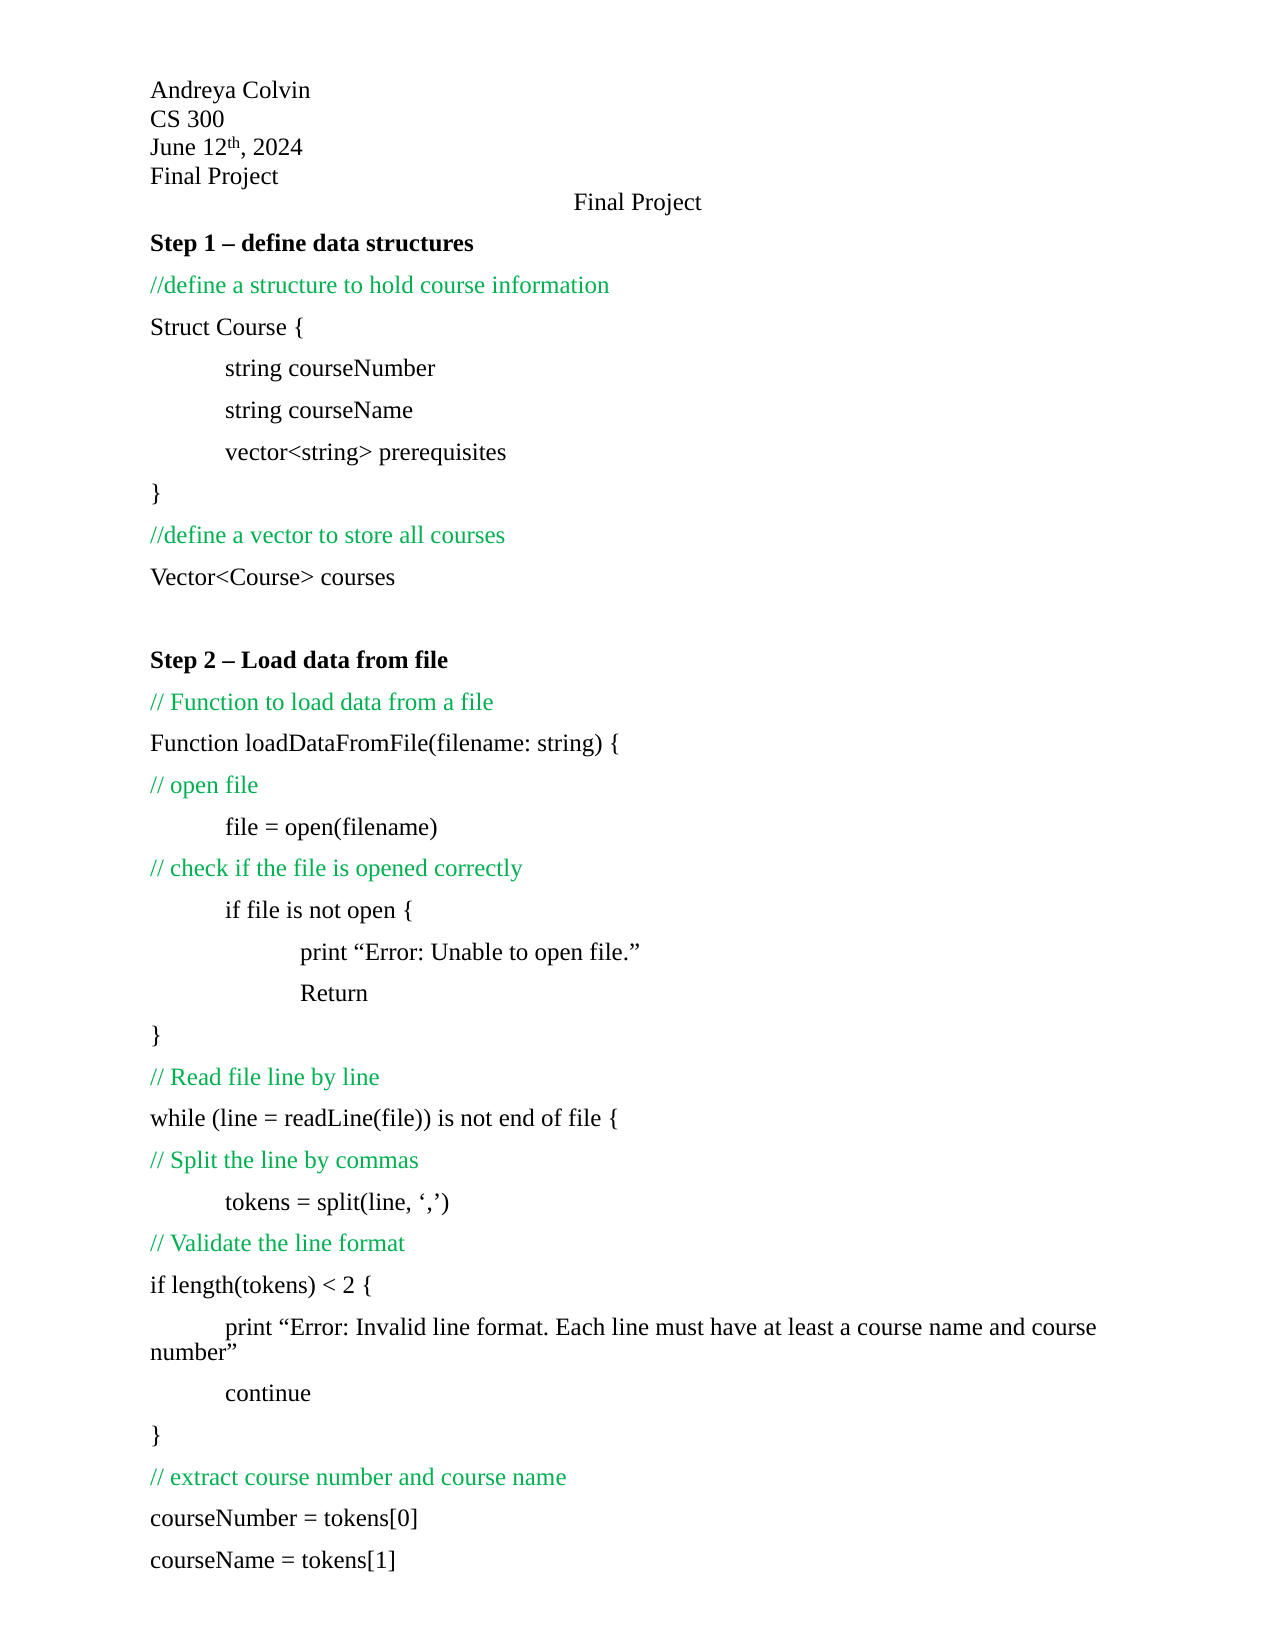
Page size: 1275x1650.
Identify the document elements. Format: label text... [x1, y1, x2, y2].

text } [150, 1423, 1125, 1448]
text string courseName [150, 398, 1125, 423]
text vector<string> prerequisites [150, 440, 1125, 465]
text // Read file line by line [150, 1065, 1125, 1090]
text Final Project [150, 190, 1125, 215]
text while (line = readLine(file)) is not end of file { [150, 1107, 1125, 1132]
text print “Error: Invalid line format. Each line must have at least a course name and course number” [150, 1315, 1125, 1365]
text Function loadDataFromFile(filename: string) { [150, 732, 1125, 757]
text if file is not open { [150, 898, 1125, 923]
text tokens = split(line, ‘,’) [150, 1190, 1125, 1215]
text // Function to load data from a file [150, 690, 1125, 715]
text //define a vector to store all courses [150, 523, 1125, 548]
text // check if the file is opened correctly [150, 857, 1125, 882]
text courseName = tokens[1] [150, 1548, 1125, 1573]
text // open file [150, 773, 1125, 798]
text // Validate the line format [150, 1232, 1125, 1257]
text // extract course number and course name [150, 1465, 1125, 1490]
text courseNumber = tokens[0] [150, 1507, 1125, 1532]
text } [150, 482, 1125, 507]
text Step 1 – define data structures [150, 232, 1125, 257]
text file = open(filename) [150, 815, 1125, 840]
text //define a structure to hold course information [150, 273, 1125, 298]
text Step 2 – Load data from file [150, 648, 1125, 673]
text // Split the line by commas [150, 1148, 1125, 1173]
text print “Error: Unable to open file.” [150, 940, 1125, 965]
text string courseNumber [150, 357, 1125, 382]
text Return [150, 982, 1125, 1007]
text continue [150, 1382, 1125, 1407]
text Struct Course { [150, 315, 1125, 340]
text } [150, 1023, 1125, 1048]
text if length(tokens) < 2 { [150, 1273, 1125, 1298]
text Vector<Course> courses [150, 565, 1125, 590]
